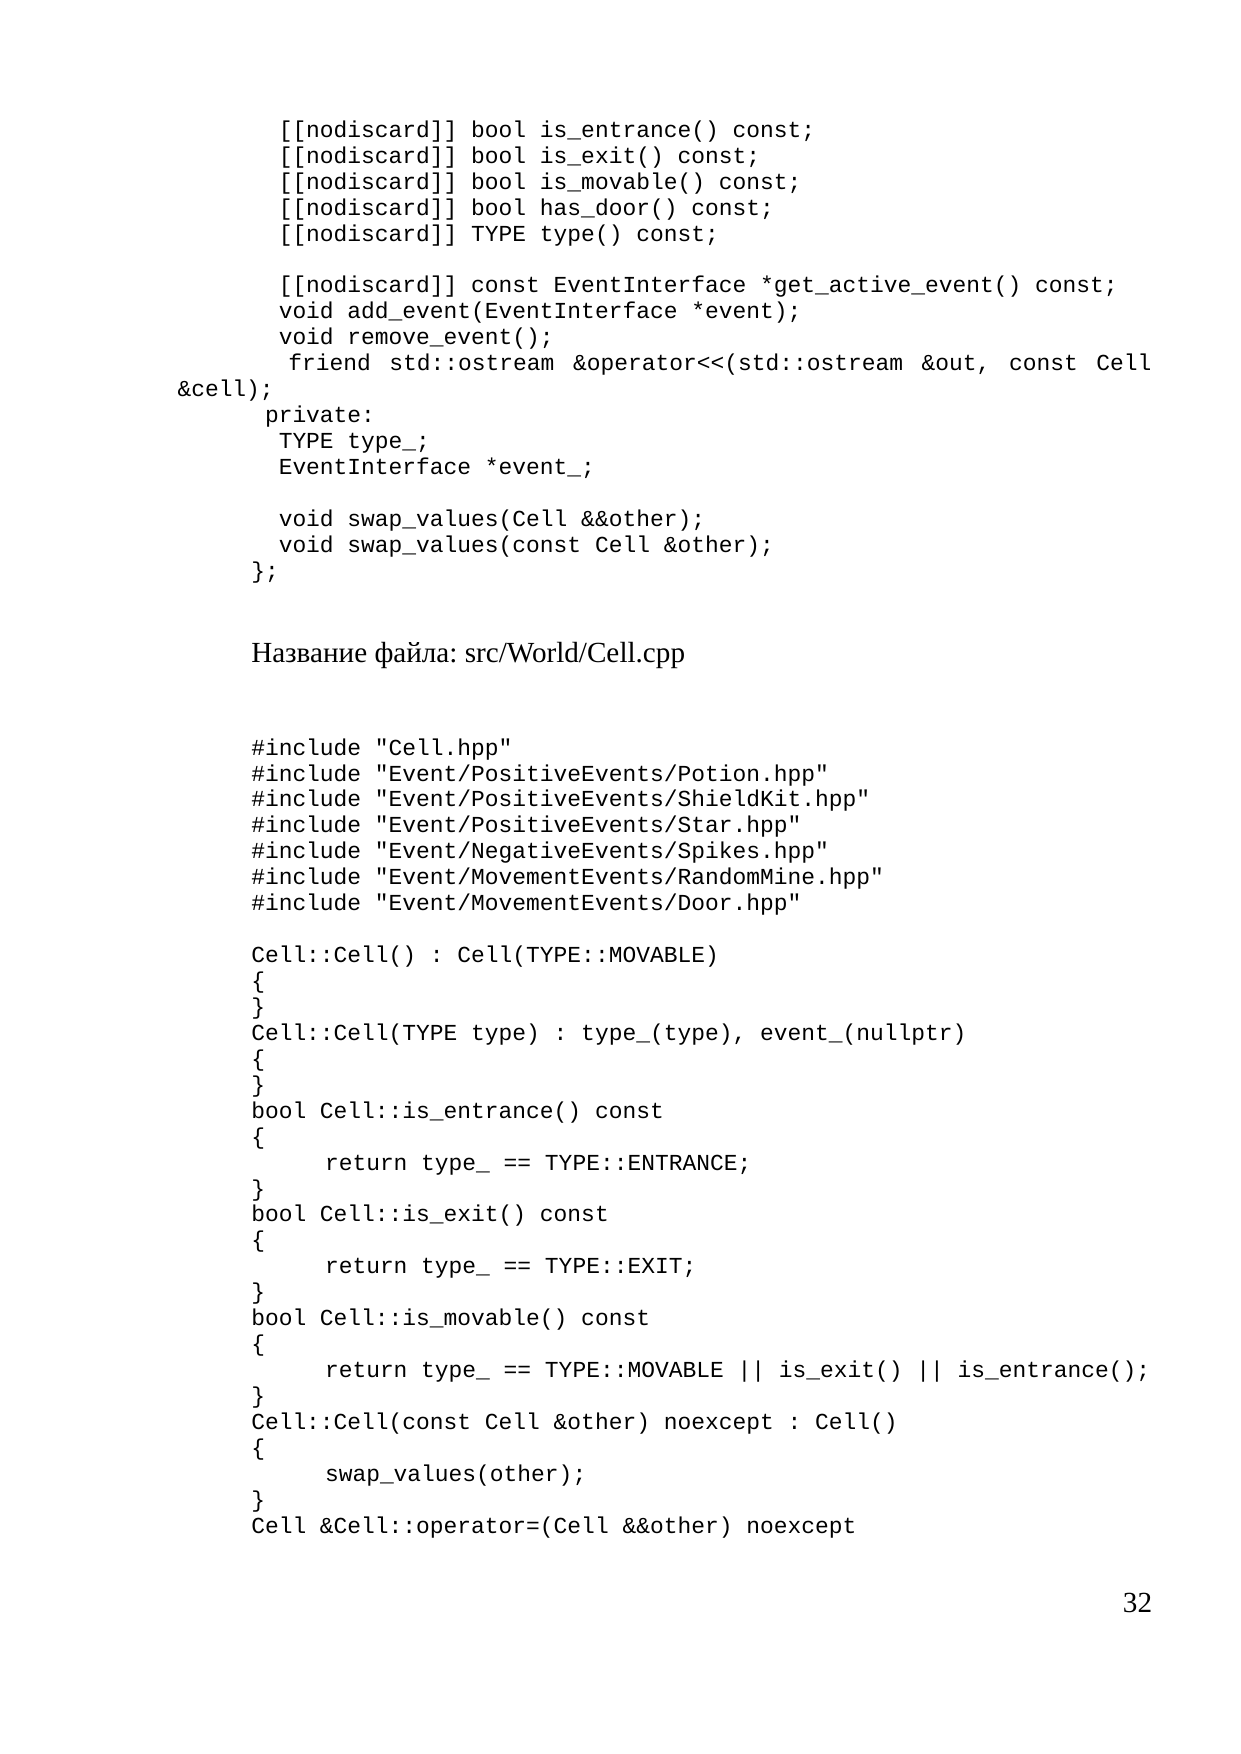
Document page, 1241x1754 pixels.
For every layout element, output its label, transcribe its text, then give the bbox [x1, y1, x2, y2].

text #include "Event/PositiveEvents/Star.hpp" [177, 814, 1152, 840]
text swap_values(other); [177, 1462, 1152, 1488]
text }; [177, 559, 1152, 585]
text bool Cell::is_exit() const [177, 1203, 1152, 1229]
text { [177, 1229, 1152, 1255]
text } [177, 995, 1152, 1021]
text return type_ == TYPE::ENTRANCE; [177, 1151, 1152, 1177]
text #include "Cell.hpp" [177, 736, 1152, 762]
text friend std::ostream &operator<<(std::ostream &out, const Cell &cell); [177, 352, 1152, 403]
text Cell::Cell(TYPE type) : type_(type), event_(nullptr) [177, 1021, 1152, 1047]
text } [177, 1177, 1152, 1203]
text void remove_event(); [177, 326, 1152, 352]
text private: [177, 403, 1152, 429]
text #include "Event/NegativeEvents/Spikes.hpp" [177, 840, 1152, 866]
text { [177, 1332, 1152, 1358]
text void swap_values(Cell &&other); [177, 507, 1152, 533]
text } [177, 1281, 1152, 1307]
text } [177, 1384, 1152, 1410]
text return type_ == TYPE::MOVABLE || is_exit() || is_entrance(); [177, 1358, 1152, 1384]
text [[nodiscard]] const EventInterface *get_active_event() const; [177, 274, 1152, 300]
text { [177, 1436, 1152, 1462]
text bool Cell::is_entrance() const [177, 1099, 1152, 1125]
text #include "Event/PositiveEvents/ShieldKit.hpp" [177, 788, 1152, 814]
text [[nodiscard]] bool is_entrance() const; [177, 118, 1152, 144]
text #include "Event/MovementEvents/Door.hpp" [177, 892, 1152, 917]
text #include "Event/PositiveEvents/Potion.hpp" [177, 762, 1152, 788]
text EventInterface *event_; [177, 455, 1152, 481]
text return type_ == TYPE::EXIT; [177, 1255, 1152, 1281]
text { [177, 969, 1152, 995]
text Cell &Cell::operator=(Cell &&other) noexcept [177, 1514, 1152, 1540]
text #include "Event/MovementEvents/RandomMine.hpp" [177, 866, 1152, 892]
text TYPE type_; [177, 429, 1152, 455]
text Cell::Cell() : Cell(TYPE::MOVABLE) [177, 943, 1152, 969]
text { [177, 1047, 1152, 1073]
text } [177, 1073, 1152, 1099]
text [[nodiscard]] bool has_door() const; [177, 196, 1152, 222]
text { [177, 1125, 1152, 1151]
text [[nodiscard]] bool is_exit() const; [177, 144, 1152, 170]
text [[nodiscard]] TYPE type() const; [177, 222, 1152, 248]
text Название файла: src/World/Cell.cpp [177, 635, 1152, 669]
text void add_event(EventInterface *event); [177, 300, 1152, 326]
text [[nodiscard]] bool is_movable() const; [177, 170, 1152, 196]
text void swap_values(const Cell &other); [177, 533, 1152, 559]
text Cell::Cell(const Cell &other) noexcept : Cell() [177, 1410, 1152, 1436]
text } [177, 1488, 1152, 1514]
text bool Cell::is_movable() const [177, 1307, 1152, 1332]
